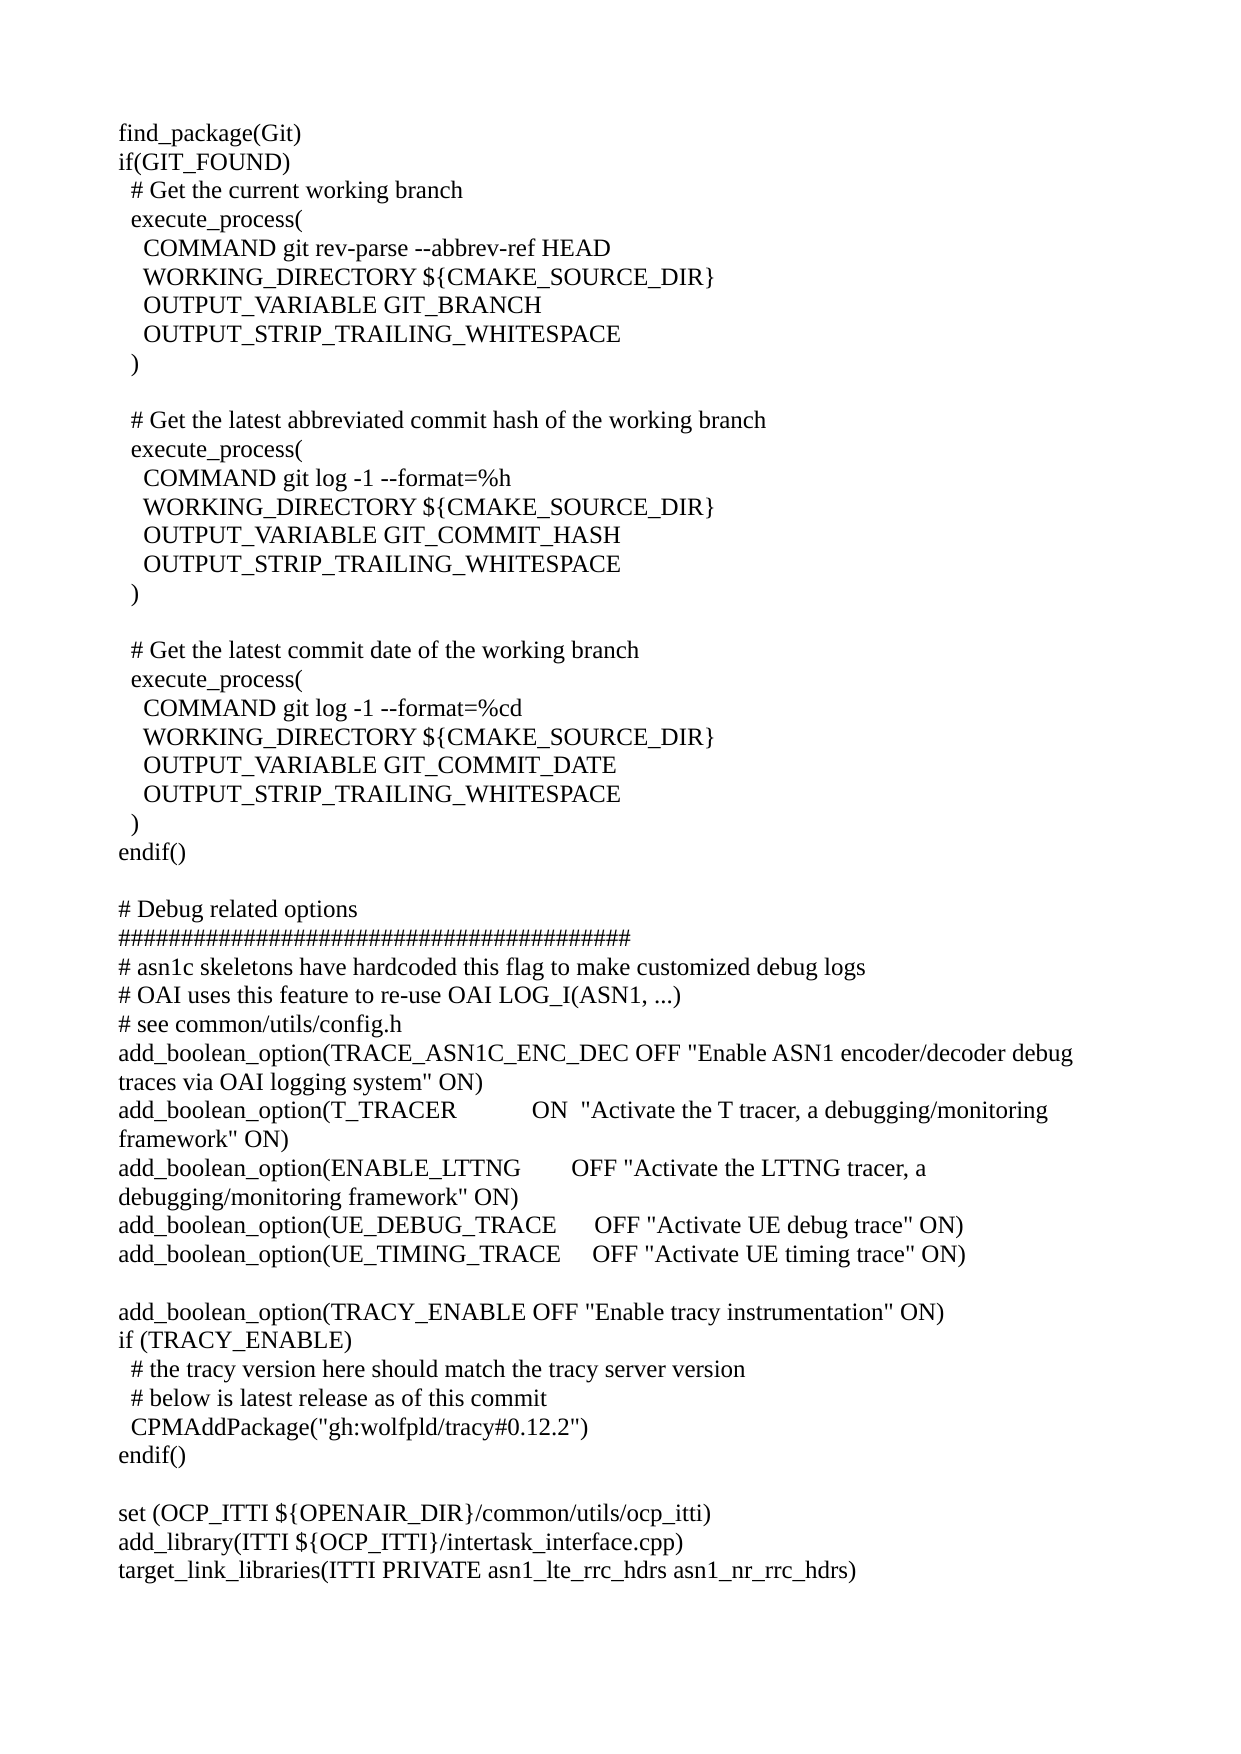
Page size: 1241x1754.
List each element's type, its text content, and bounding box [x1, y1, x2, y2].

text OUTPUT_VARIABLE GIT_BRANCH [118, 291, 1122, 319]
text add_boolean_option(T_TRACER ON "Activate the T tracer, a debugging/monitoring framework" ON) [118, 1096, 1122, 1153]
text add_boolean_option(UE_DEBUG_TRACE OFF "Activate UE debug trace" ON) [118, 1211, 1122, 1239]
text OUTPUT_STRIP_TRAILING_WHITESPACE [118, 779, 1122, 808]
text execute_process( [118, 664, 1122, 693]
text if (TRACY_ENABLE) [118, 1326, 1122, 1354]
text ######################################### [118, 923, 1122, 952]
text OUTPUT_VARIABLE GIT_COMMIT_HASH [118, 521, 1122, 549]
text add_library(ITTI ${OCP_ITTI}/intertask_interface.cpp) [118, 1527, 1122, 1556]
text # the tracy version here should match the tracy server version [118, 1354, 1122, 1383]
text OUTPUT_VARIABLE GIT_COMMIT_DATE [118, 751, 1122, 779]
text OUTPUT_STRIP_TRAILING_WHITESPACE [118, 319, 1122, 348]
text add_boolean_option(UE_TIMING_TRACE OFF "Activate UE timing trace" ON) [118, 1239, 1122, 1268]
text ) [118, 348, 1122, 377]
text endif() [118, 1441, 1122, 1469]
text add_boolean_option(ENABLE_LTTNG OFF "Activate the LTTNG tracer, a debugging/monitoring framework" ON) [118, 1153, 1122, 1211]
text COMMAND git log -1 --format=%cd [118, 693, 1122, 722]
text # asn1c skeletons have hardcoded this flag to make customized debug logs [118, 952, 1122, 981]
text OUTPUT_STRIP_TRAILING_WHITESPACE [118, 549, 1122, 578]
text target_link_libraries(ITTI PRIVATE asn1_lte_rrc_hdrs asn1_nr_rrc_hdrs) [118, 1556, 1122, 1584]
text add_boolean_option(TRACY_ENABLE OFF "Enable tracy instrumentation" ON) [118, 1297, 1122, 1326]
text execute_process( [118, 204, 1122, 233]
text endif() [118, 837, 1122, 866]
text ) [118, 808, 1122, 837]
text ) [118, 578, 1122, 607]
text CPMAddPackage("gh:wolfpld/tracy#0.12.2") [118, 1412, 1122, 1441]
text # Get the latest commit date of the working branch [118, 636, 1122, 664]
text COMMAND git log -1 --format=%h [118, 463, 1122, 492]
text execute_process( [118, 434, 1122, 463]
text # Debug related options [118, 894, 1122, 923]
text if(GIT_FOUND) [118, 147, 1122, 176]
text WORKING_DIRECTORY ${CMAKE_SOURCE_DIR} [118, 262, 1122, 291]
text # see common/utils/config.h [118, 1009, 1122, 1038]
text WORKING_DIRECTORY ${CMAKE_SOURCE_DIR} [118, 492, 1122, 521]
text find_package(Git) [118, 118, 1122, 147]
text # below is latest release as of this commit [118, 1383, 1122, 1412]
text set (OCP_ITTI ${OPENAIR_DIR}/common/utils/ocp_itti) [118, 1498, 1122, 1527]
text WORKING_DIRECTORY ${CMAKE_SOURCE_DIR} [118, 722, 1122, 751]
text # Get the latest abbreviated commit hash of the working branch [118, 406, 1122, 434]
text # OAI uses this feature to re-use OAI LOG_I(ASN1, ...) [118, 981, 1122, 1009]
text add_boolean_option(TRACE_ASN1C_ENC_DEC OFF "Enable ASN1 encoder/decoder debug traces via OAI logging system" ON) [118, 1038, 1122, 1096]
text # Get the current working branch [118, 176, 1122, 204]
text COMMAND git rev-parse --abbrev-ref HEAD [118, 233, 1122, 262]
